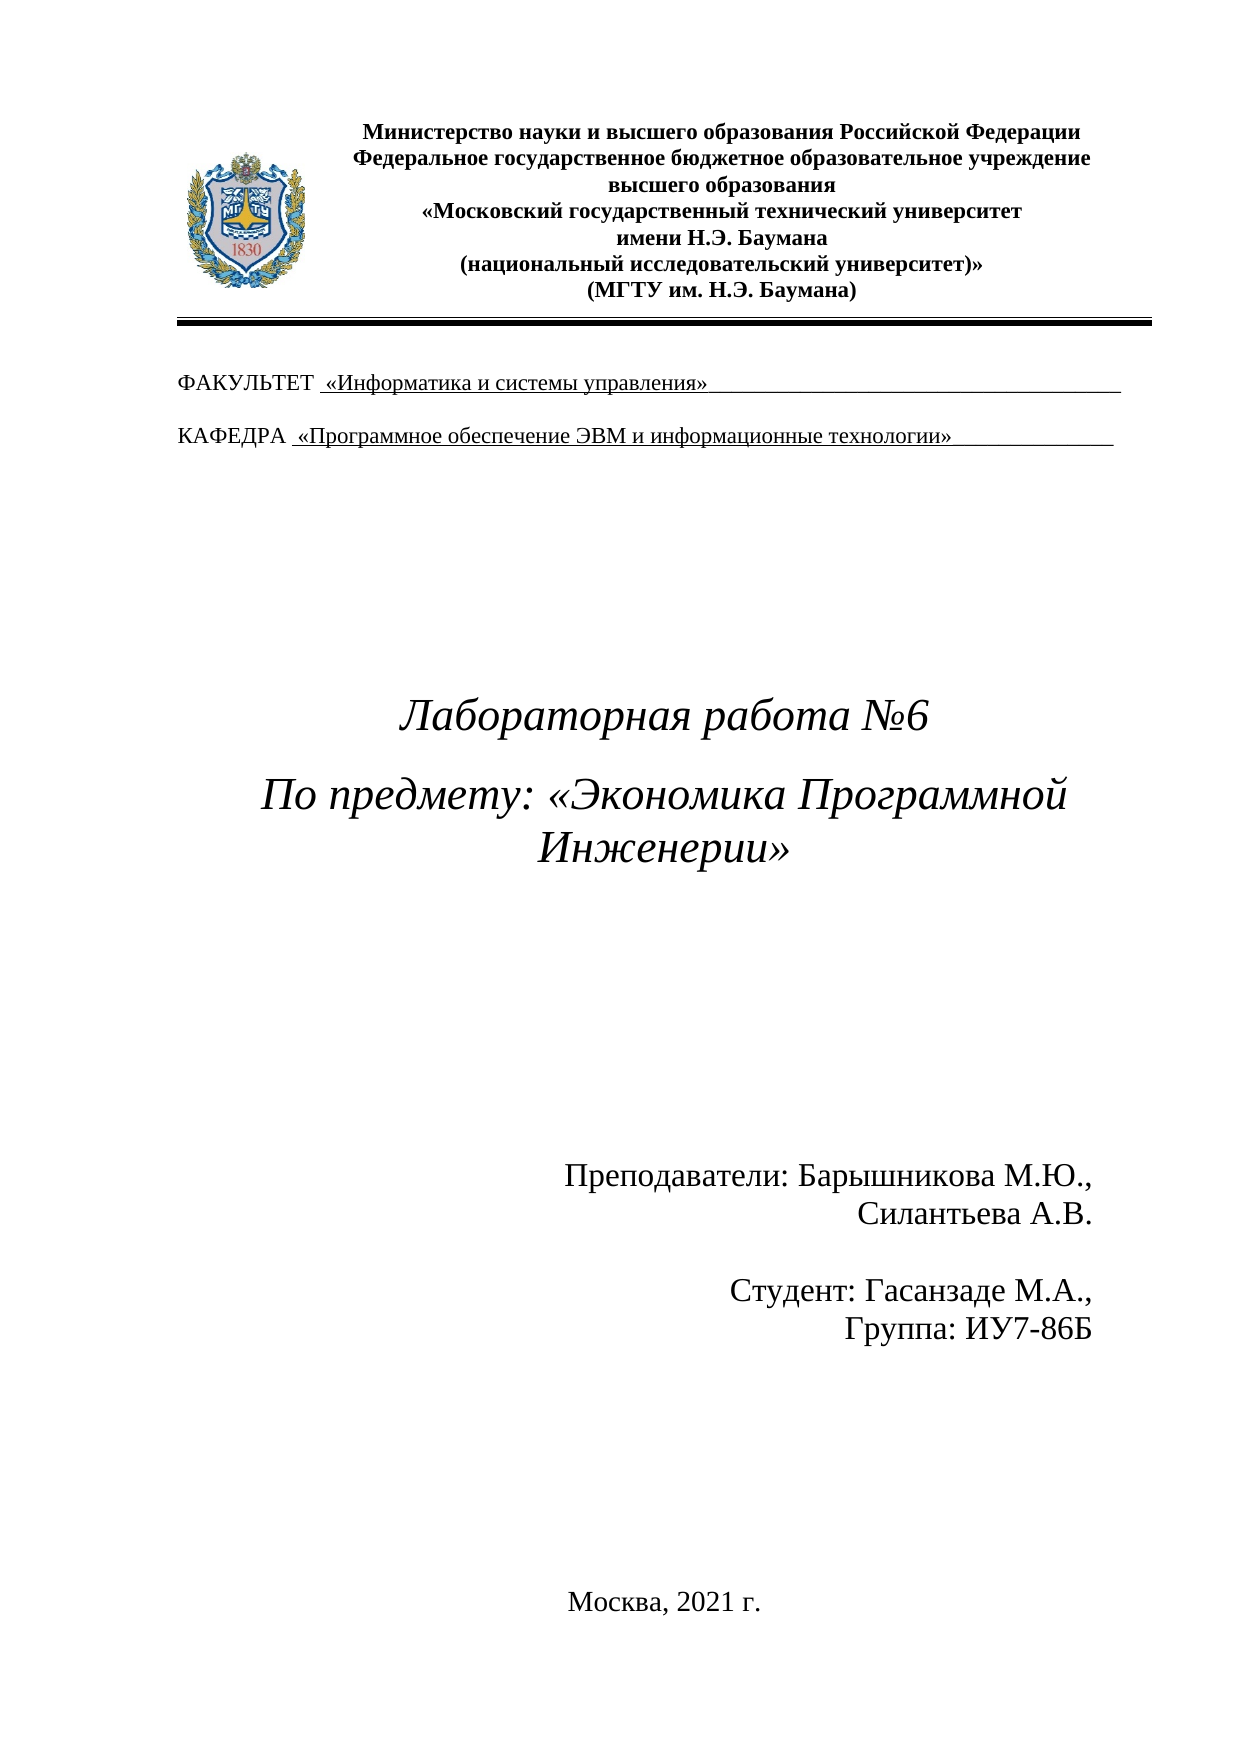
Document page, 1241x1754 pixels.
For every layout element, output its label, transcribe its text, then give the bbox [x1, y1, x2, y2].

text Москва, 2021 г. [177, 1584, 1152, 1618]
text По предмету: «Экономика Программной Инженерии» [177, 767, 1152, 872]
text Группа: ИУ7-86Б [177, 1309, 1093, 1347]
text КАФЕДРА «Программное обеспечение ЭВМ и информационные технологии»______________ [177, 422, 1152, 448]
text ФАКУЛЬТЕТ «Информатика и системы управления»____________________________________ [177, 369, 1152, 396]
text Преподаватели: Барышникова М.Ю., Силантьева А.В. [177, 1155, 1093, 1232]
picture [195, 152, 307, 289]
text Студент: Гасанзаде М.А., [177, 1270, 1093, 1309]
table_header Министерство науки и высшего образования Российской Федерации Федеральное государственное бюджетное образовательное учреждение высшего образования «Московский государственный технический университет имени Н.Э. Баумана (национальный исследовательский университет)» (МГТУ им. Н.Э. Баумана) [322, 118, 1122, 303]
table_header [177, 118, 322, 303]
text Лабораторная работа №6 [177, 688, 1152, 741]
